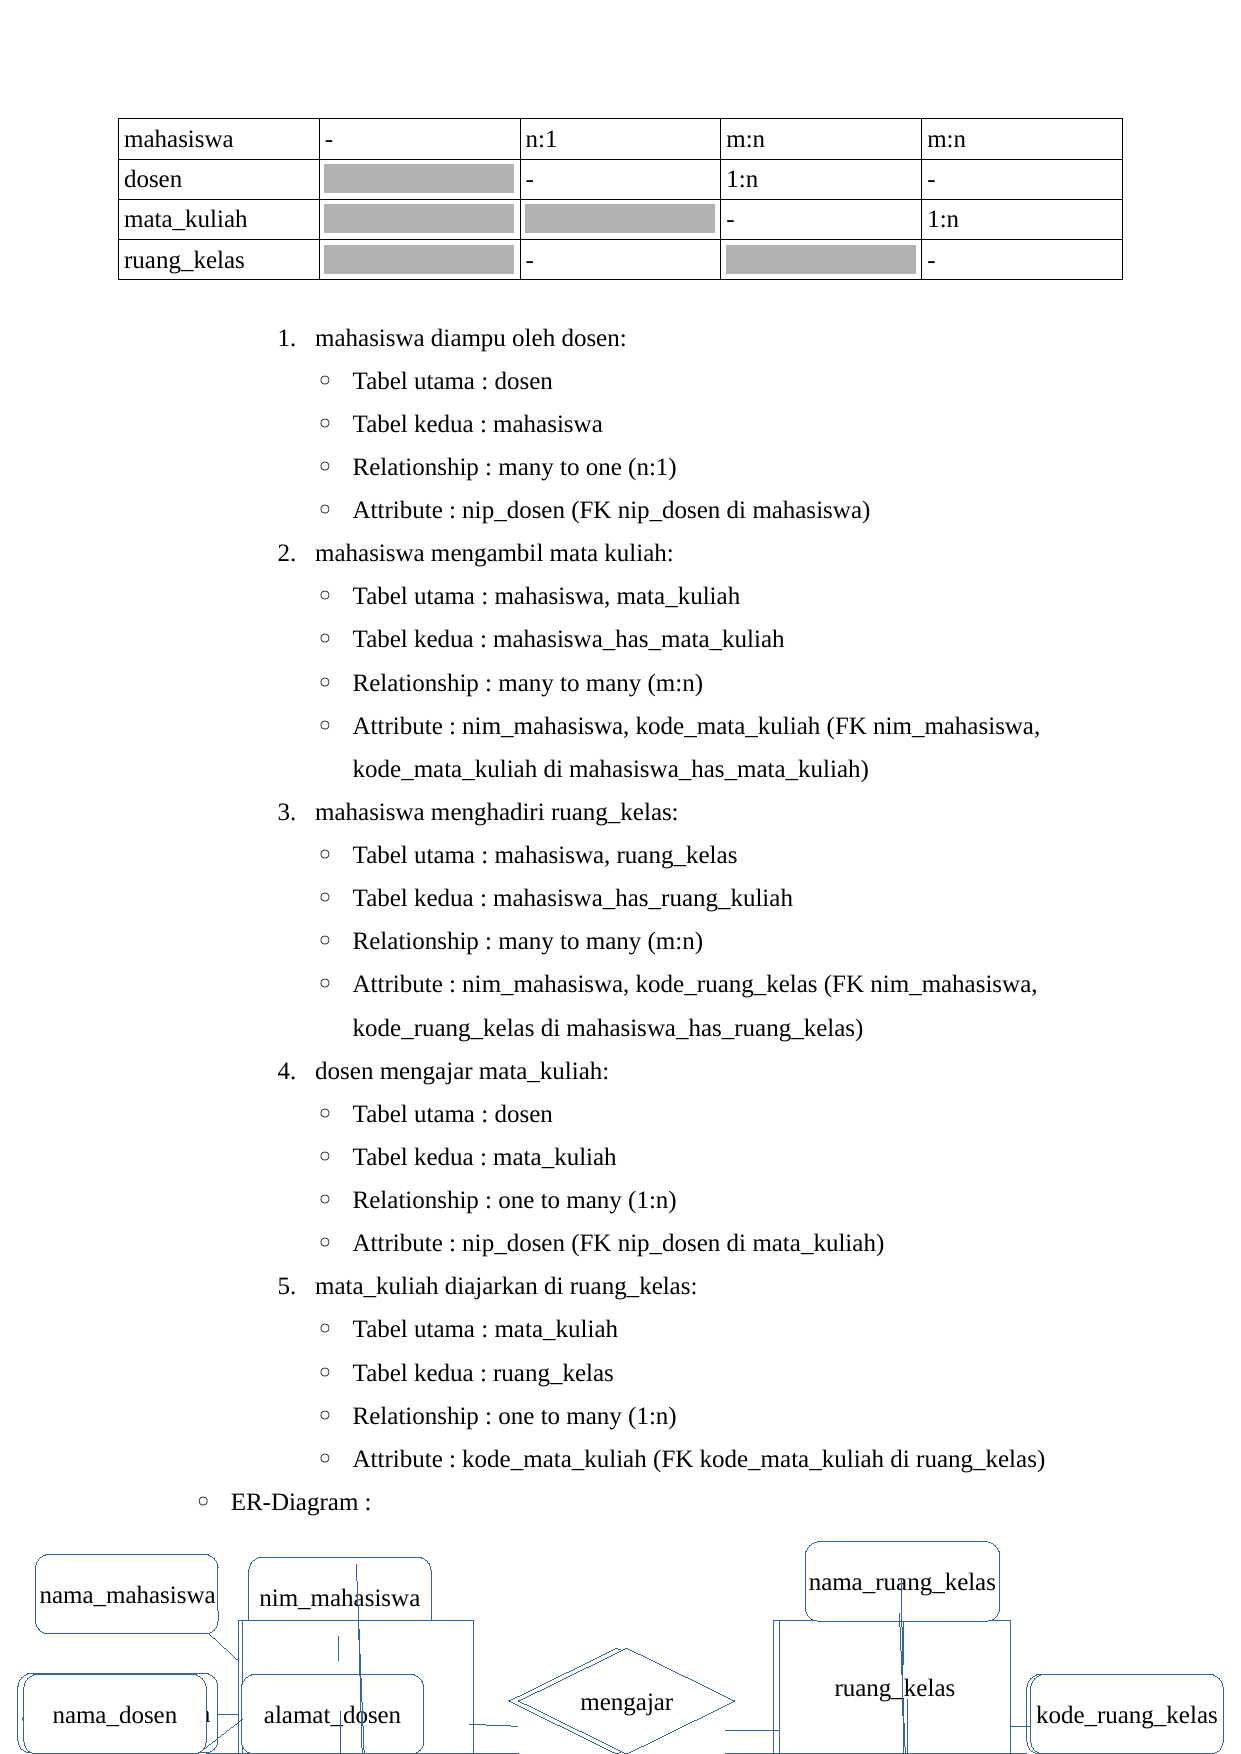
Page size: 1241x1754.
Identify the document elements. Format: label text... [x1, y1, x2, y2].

table_cell - [320, 119, 520, 158]
list Tabel utama : mata_kuliah [315, 1314, 1122, 1343]
table_cell - [521, 240, 720, 279]
list mata_kuliah diajarkan di ruang_kelas: [277, 1271, 1122, 1300]
list Tabel utama : mahasiswa, ruang_kelas [315, 840, 1122, 869]
table_cell mata_kuliah [119, 200, 319, 239]
list dosen mengajar mata_kuliah: [277, 1056, 1122, 1084]
table_cell [721, 240, 921, 279]
list Tabel kedua : mahasiswa [315, 409, 1122, 438]
list Tabel kedua : mahasiswa_has_mata_kuliah [315, 624, 1122, 653]
list Relationship : many to many (m:n) [315, 926, 1122, 955]
list Attribute : nip_dosen (FK nip_dosen di mahasiswa) [315, 495, 1122, 524]
table_cell - [922, 160, 1122, 199]
list mahasiswa diampu oleh dosen: [277, 323, 1122, 351]
list Relationship : many to one (n:1) [315, 452, 1122, 481]
list Attribute : nim_mahasiswa, kode_mata_kuliah (FK nim_mahasiswa, kode_mata_kuliah di mahasiswa_has_mata_kuliah) [315, 711, 1122, 783]
table_cell m:n [721, 119, 921, 158]
list Relationship : one to many (1:n) [315, 1401, 1122, 1429]
list Tabel utama : dosen [315, 1099, 1122, 1128]
list Attribute : kode_mata_kuliah (FK kode_mata_kuliah di ruang_kelas) [315, 1444, 1122, 1473]
table_cell m:n [922, 119, 1122, 158]
list mahasiswa menghadiri ruang_kelas: [277, 797, 1122, 826]
table_cell - [521, 160, 720, 199]
table_cell [320, 160, 520, 199]
list mahasiswa mengambil mata kuliah: [277, 538, 1122, 567]
list Relationship : one to many (1:n) [315, 1185, 1122, 1214]
list Attribute : nim_mahasiswa, kode_ruang_kelas (FK nim_mahasiswa, kode_ruang_kelas di mahasiswa_has_ruang_kelas) [315, 969, 1122, 1041]
list Tabel kedua : mahasiswa_has_ruang_kuliah [315, 883, 1122, 912]
list ER-Diagram : [193, 1487, 1122, 1516]
list Tabel utama : dosen [315, 366, 1122, 394]
list Attribute : nip_dosen (FK nip_dosen di mata_kuliah) [315, 1228, 1122, 1257]
table_cell dosen [119, 160, 319, 199]
list Tabel kedua : ruang_kelas [315, 1358, 1122, 1386]
table_cell - [721, 200, 921, 239]
table_cell mahasiswa [119, 119, 319, 158]
table_cell 1:n [721, 160, 921, 199]
table_cell - [922, 240, 1122, 279]
table_cell [320, 200, 520, 239]
table_cell n:1 [521, 119, 720, 158]
table_cell [320, 240, 520, 279]
list Tabel kedua : mata_kuliah [315, 1142, 1122, 1171]
list Tabel utama : mahasiswa, mata_kuliah [315, 581, 1122, 610]
table_cell [521, 200, 720, 239]
list Relationship : many to many (m:n) [315, 668, 1122, 696]
table_cell 1:n [922, 200, 1122, 239]
table_cell ruang_kelas [119, 240, 319, 279]
